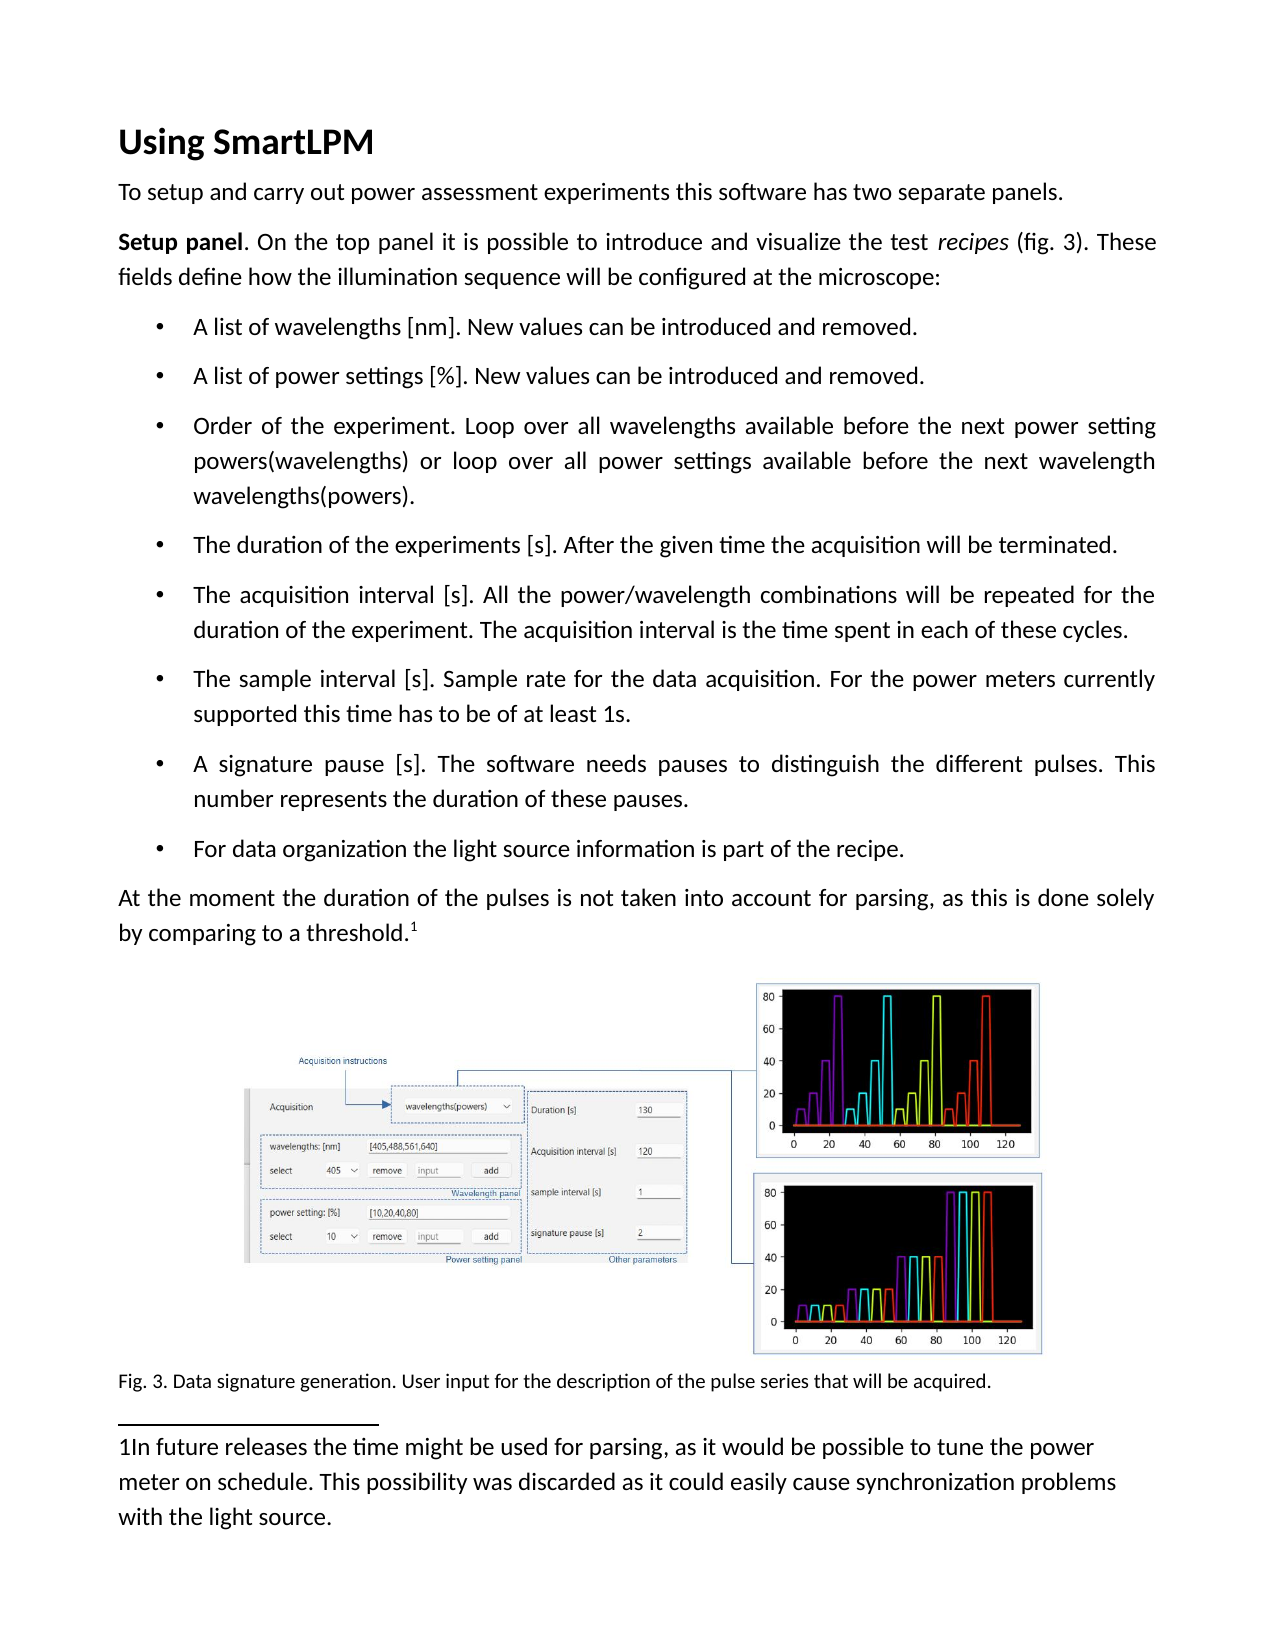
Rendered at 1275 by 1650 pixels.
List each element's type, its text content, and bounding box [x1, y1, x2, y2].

subtitle Using SmartLPM [118, 118, 1157, 164]
list A list of power settings [%]. New values can be introduced and removed. [156, 360, 1157, 391]
text Setup panel. On the top panel it is possible to introduce and visualize the test recipes (fig. 3). These fields define how the illumination sequence will be configured at the microscope: [118, 226, 1157, 292]
picture [205, 967, 1064, 1365]
list Order of the experiment. Loop over all wavelengths available before the next power setting powers(wavelengths) or loop over all power settings available before the next wavelength wavelengths(powers). [156, 410, 1157, 510]
text To setup and carry out power assessment experiments this software has two separate panels. [118, 176, 1157, 207]
list A signature pause [s]. The software needs pauses to distinguish the different pulses. This number represents the duration of these pauses. [156, 748, 1157, 814]
list The sample interval [s]. Sample rate for the data acquisition. For the power meters currently supported this time has to be of at least 1s. [156, 663, 1157, 729]
list The acquisition interval [s]. All the power/wavelength combinations will be repeated for the duration of the experiment. The acquisition interval is the time spent in each of these cycles. [156, 579, 1157, 644]
list A list of wavelengths [nm]. New values can be introduced and removed. [156, 311, 1157, 341]
text Fig. 3. Data signature generation. User input for the description of the pulse series that will be acquired. [118, 967, 1157, 1394]
list The duration of the experiments [s]. After the given time the acquisition will be terminated. [156, 529, 1157, 560]
text In future releases the time might be used for parsing, as it would be possible to tune the power meter on schedule. This possibility was discarded as it could easily cause synchronization problems with the light source. [118, 1431, 1157, 1532]
list For data organization the light source information is part of the recipe. [156, 833, 1157, 863]
text At the moment the duration of the pulses is not taken into account for parsing, as this is done solely by comparing to a threshold. [118, 882, 1157, 948]
